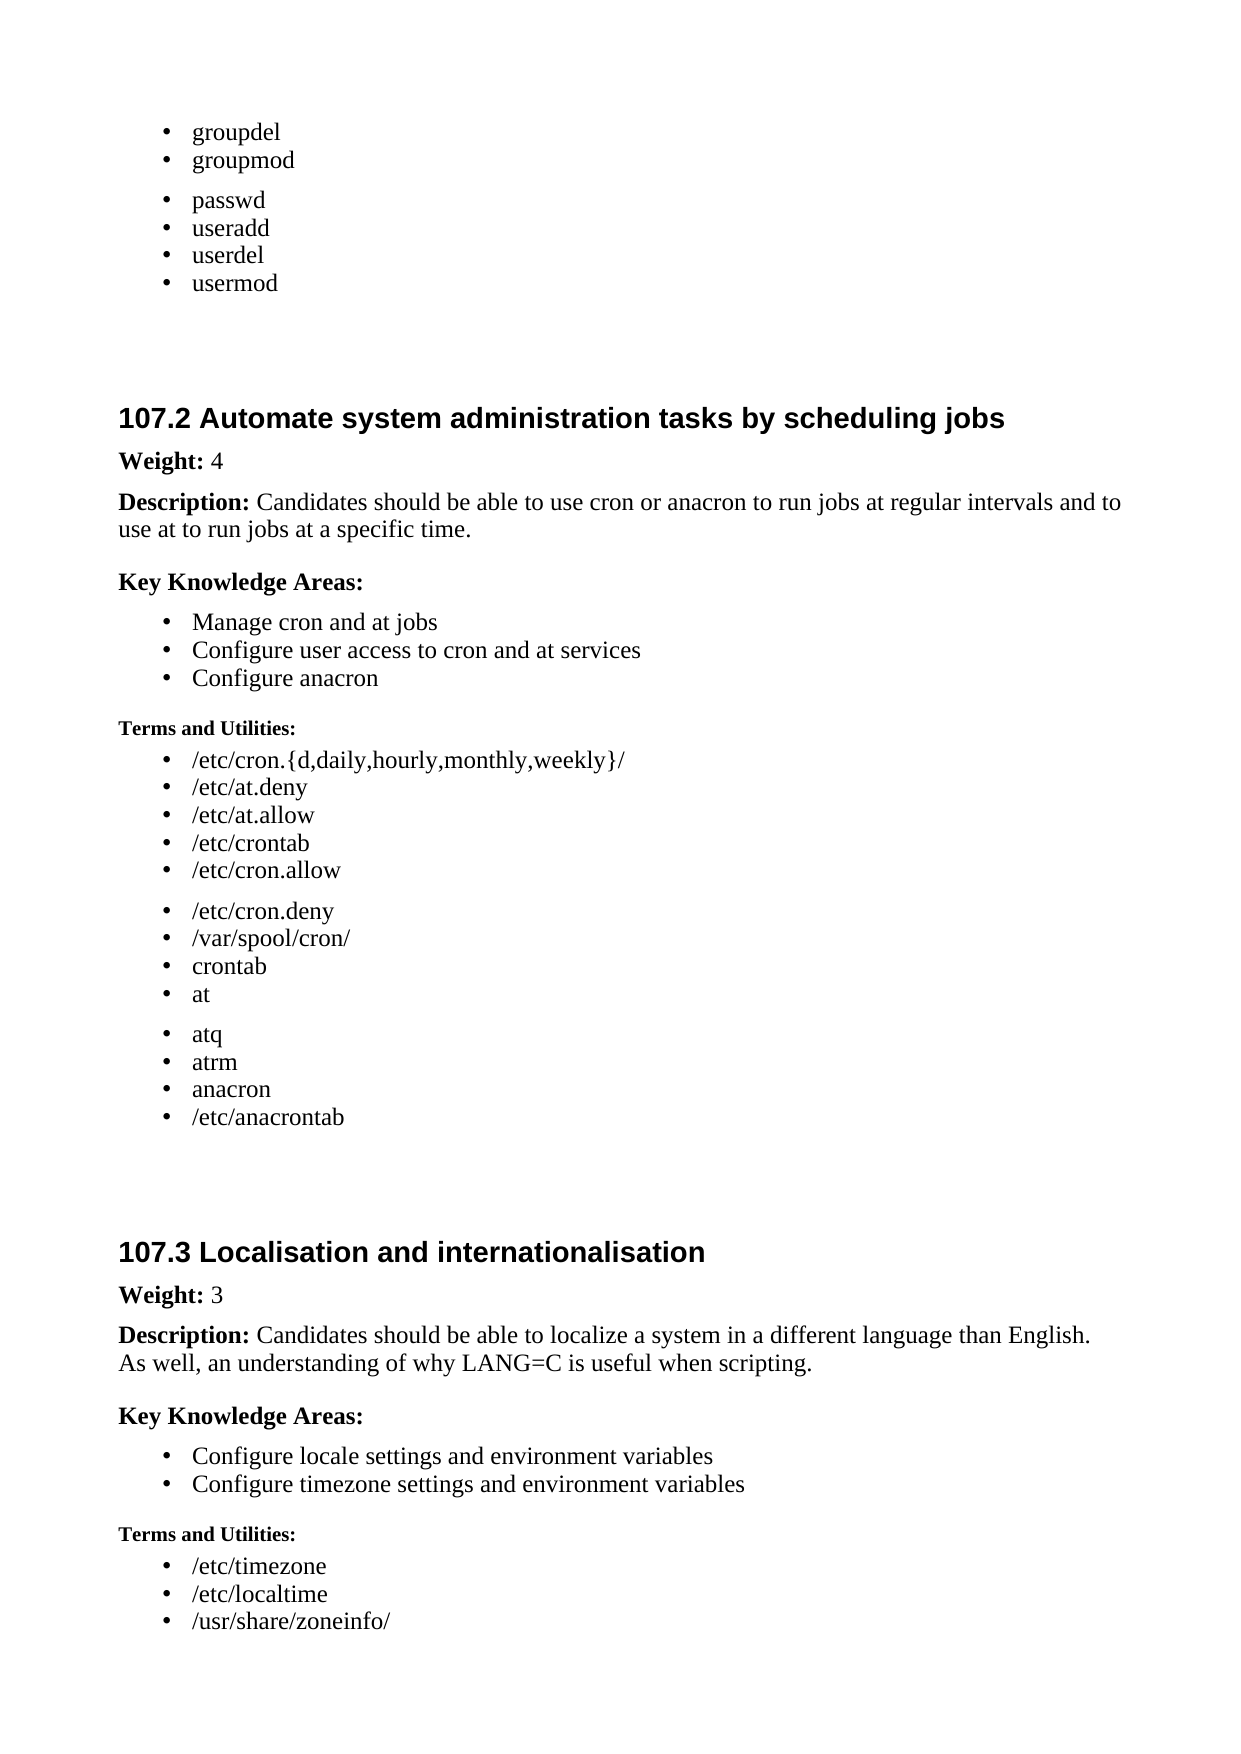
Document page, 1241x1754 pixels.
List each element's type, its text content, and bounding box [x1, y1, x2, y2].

list atrm [162, 1048, 1122, 1076]
text Weight: 4 [118, 447, 1122, 475]
list /etc/at.deny [162, 773, 1122, 801]
list /etc/cron.{d,daily,hourly,monthly,weekly}/ [162, 746, 1122, 773]
list passwd [162, 186, 1122, 214]
list /etc/crontab [162, 829, 1122, 857]
list /etc/timezone [162, 1552, 1122, 1580]
text Weight: 3 [118, 1281, 1122, 1309]
list /var/spool/cron/ [162, 924, 1122, 952]
list useradd [162, 214, 1122, 241]
list groupdel [162, 118, 1122, 146]
list Configure locale settings and environment variables [162, 1442, 1122, 1470]
list crontab [162, 952, 1122, 980]
subtitle 107.3 Localisation and internationalisation [118, 1236, 1122, 1269]
subtitle Terms and Utilities: [118, 716, 1122, 739]
list /etc/localtime [162, 1580, 1122, 1607]
list Configure user access to cron and at services [162, 636, 1122, 664]
list /etc/anacrontab [162, 1103, 1122, 1131]
list Configure timezone settings and environment variables [162, 1470, 1122, 1498]
list userdel [162, 241, 1122, 269]
text Description: Candidates should be able to localize a system in a different language than English. As well, an understanding of why LANG=C is useful when scripting. [118, 1322, 1122, 1377]
list at [162, 980, 1122, 1008]
list Configure anacron [162, 664, 1122, 691]
subtitle Terms and Utilities: [118, 1523, 1122, 1546]
subtitle Key Knowledge Areas: [118, 1402, 1122, 1430]
list /etc/at.allow [162, 801, 1122, 829]
list /usr/share/zoneinfo/ [162, 1607, 1122, 1635]
list anacron [162, 1076, 1122, 1103]
text Description: Candidates should be able to use cron or anacron to run jobs at regular intervals and to use at to run jobs at a specific time. [118, 488, 1122, 543]
list groupmod [162, 146, 1122, 173]
list usermod [162, 269, 1122, 297]
list /etc/cron.deny [162, 897, 1122, 924]
list /etc/cron.allow [162, 857, 1122, 884]
list Manage cron and at jobs [162, 608, 1122, 636]
subtitle Key Knowledge Areas: [118, 568, 1122, 596]
subtitle 107.2 Automate system administration tasks by scheduling jobs [118, 402, 1122, 435]
list atq [162, 1020, 1122, 1048]
